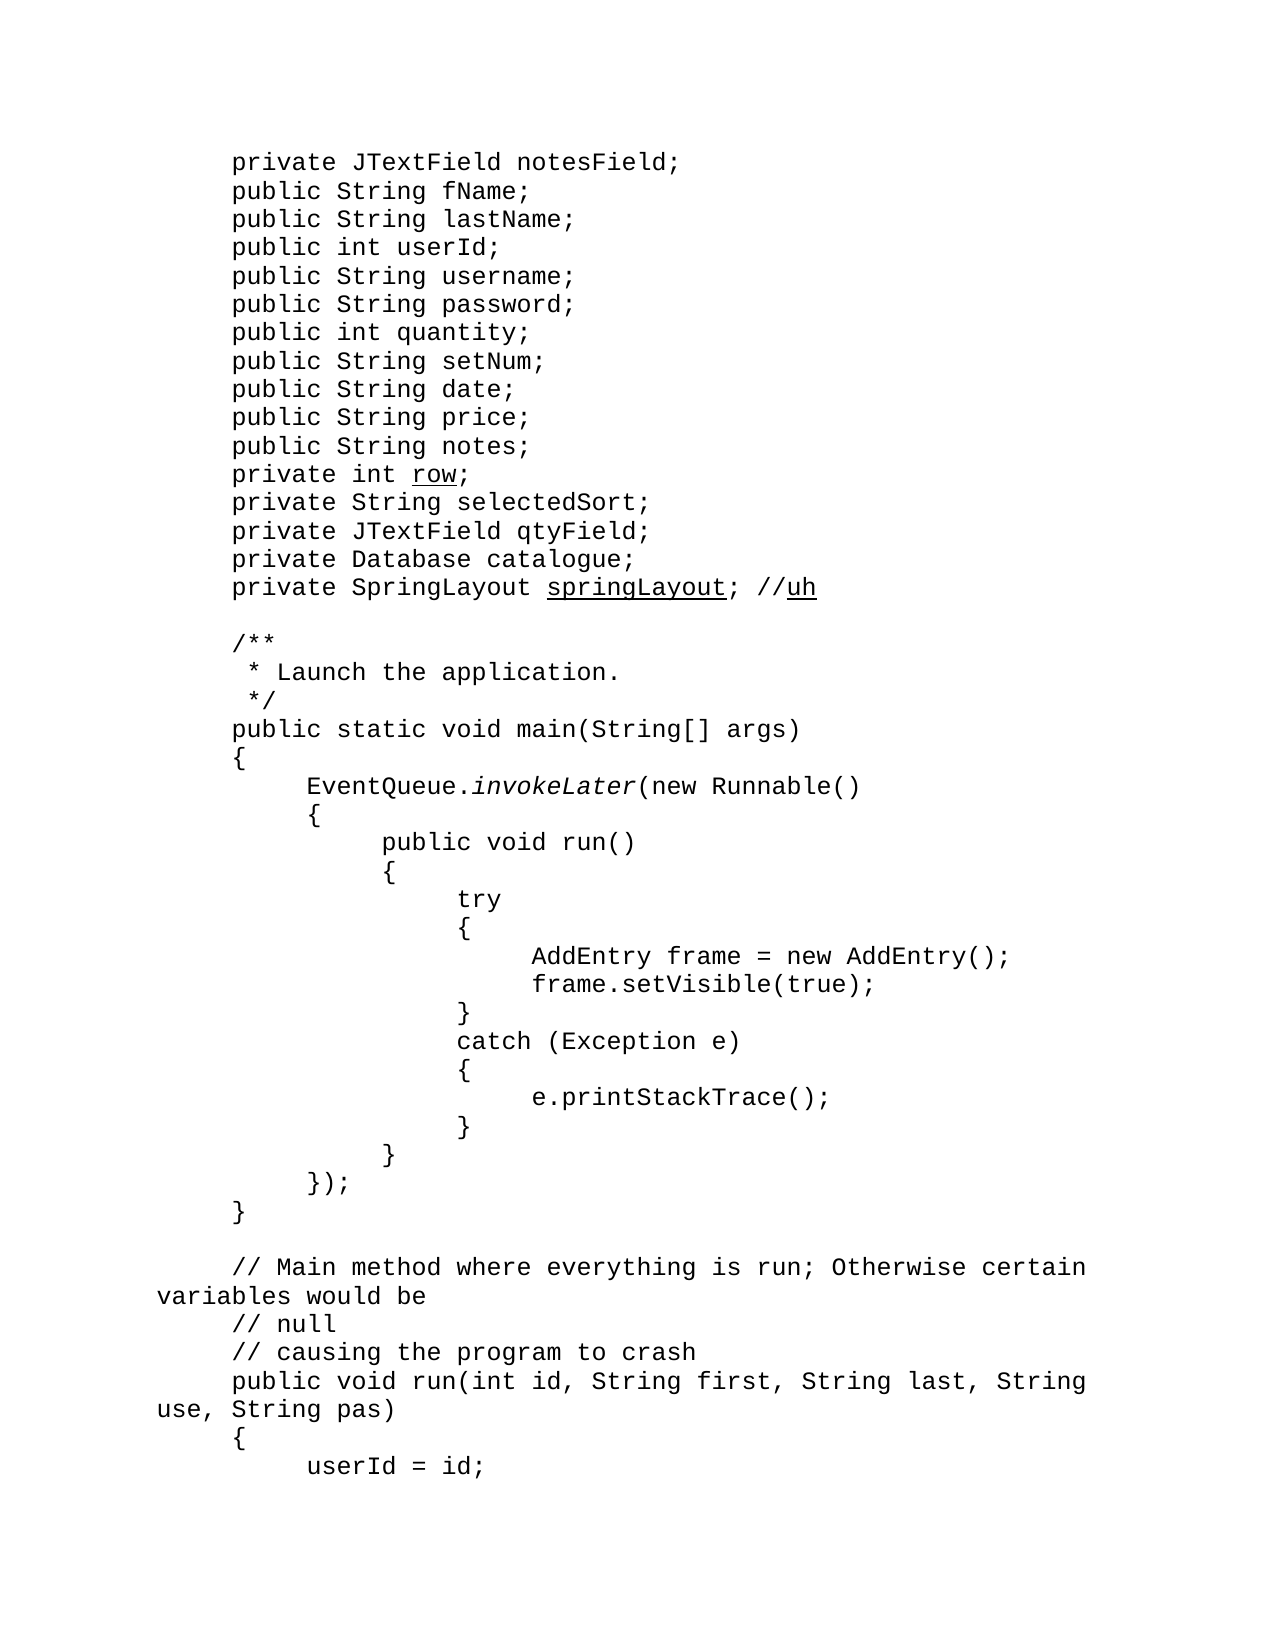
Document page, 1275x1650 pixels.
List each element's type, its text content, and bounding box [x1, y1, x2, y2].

text public String price; [156, 405, 1118, 433]
text try [156, 887, 1118, 915]
text public String setNum; [156, 348, 1118, 377]
text public void run() [156, 830, 1118, 858]
text // null [156, 1312, 1118, 1340]
text } [156, 1142, 1118, 1170]
text private JTextField notesField; [156, 150, 1118, 178]
text { [156, 802, 1118, 830]
text { [156, 1425, 1118, 1453]
text public String notes; [156, 433, 1118, 462]
text public int userId; [156, 235, 1118, 263]
text } [156, 1198, 1118, 1227]
text }); [156, 1170, 1118, 1198]
text private int row; [156, 462, 1118, 490]
text frame.setVisible(true); [156, 972, 1118, 1000]
text private SpringLayout springLayout; //uh [156, 575, 1118, 603]
text /** [156, 632, 1118, 660]
text public String date; [156, 377, 1118, 405]
text public static void main(String[] args) [156, 717, 1118, 745]
text userId = id; [156, 1453, 1118, 1482]
text { [156, 745, 1118, 773]
text public String password; [156, 292, 1118, 320]
text public int quantity; [156, 320, 1118, 348]
text { [156, 858, 1118, 887]
text public String fName; [156, 178, 1118, 207]
text e.printStackTrace(); [156, 1085, 1118, 1113]
text { [156, 1057, 1118, 1085]
text } [156, 1000, 1118, 1028]
text private JTextField qtyField; [156, 518, 1118, 547]
text } [156, 1113, 1118, 1142]
text public String lastName; [156, 207, 1118, 235]
text public void run(int id, String first, String last, String use, String pas) [156, 1368, 1118, 1425]
text private Database catalogue; [156, 547, 1118, 575]
text EventQueue.invokeLater(new Runnable() [156, 773, 1118, 802]
text { [156, 915, 1118, 943]
text * Launch the application. [156, 660, 1118, 688]
text AddEntry frame = new AddEntry(); [156, 943, 1118, 972]
text public String username; [156, 263, 1118, 292]
text private String selectedSort; [156, 490, 1118, 518]
text */ [156, 688, 1118, 717]
text // causing the program to crash [156, 1340, 1118, 1368]
text catch (Exception e) [156, 1028, 1118, 1057]
text // Main method where everything is run; Otherwise certain variables would be [156, 1255, 1118, 1312]
